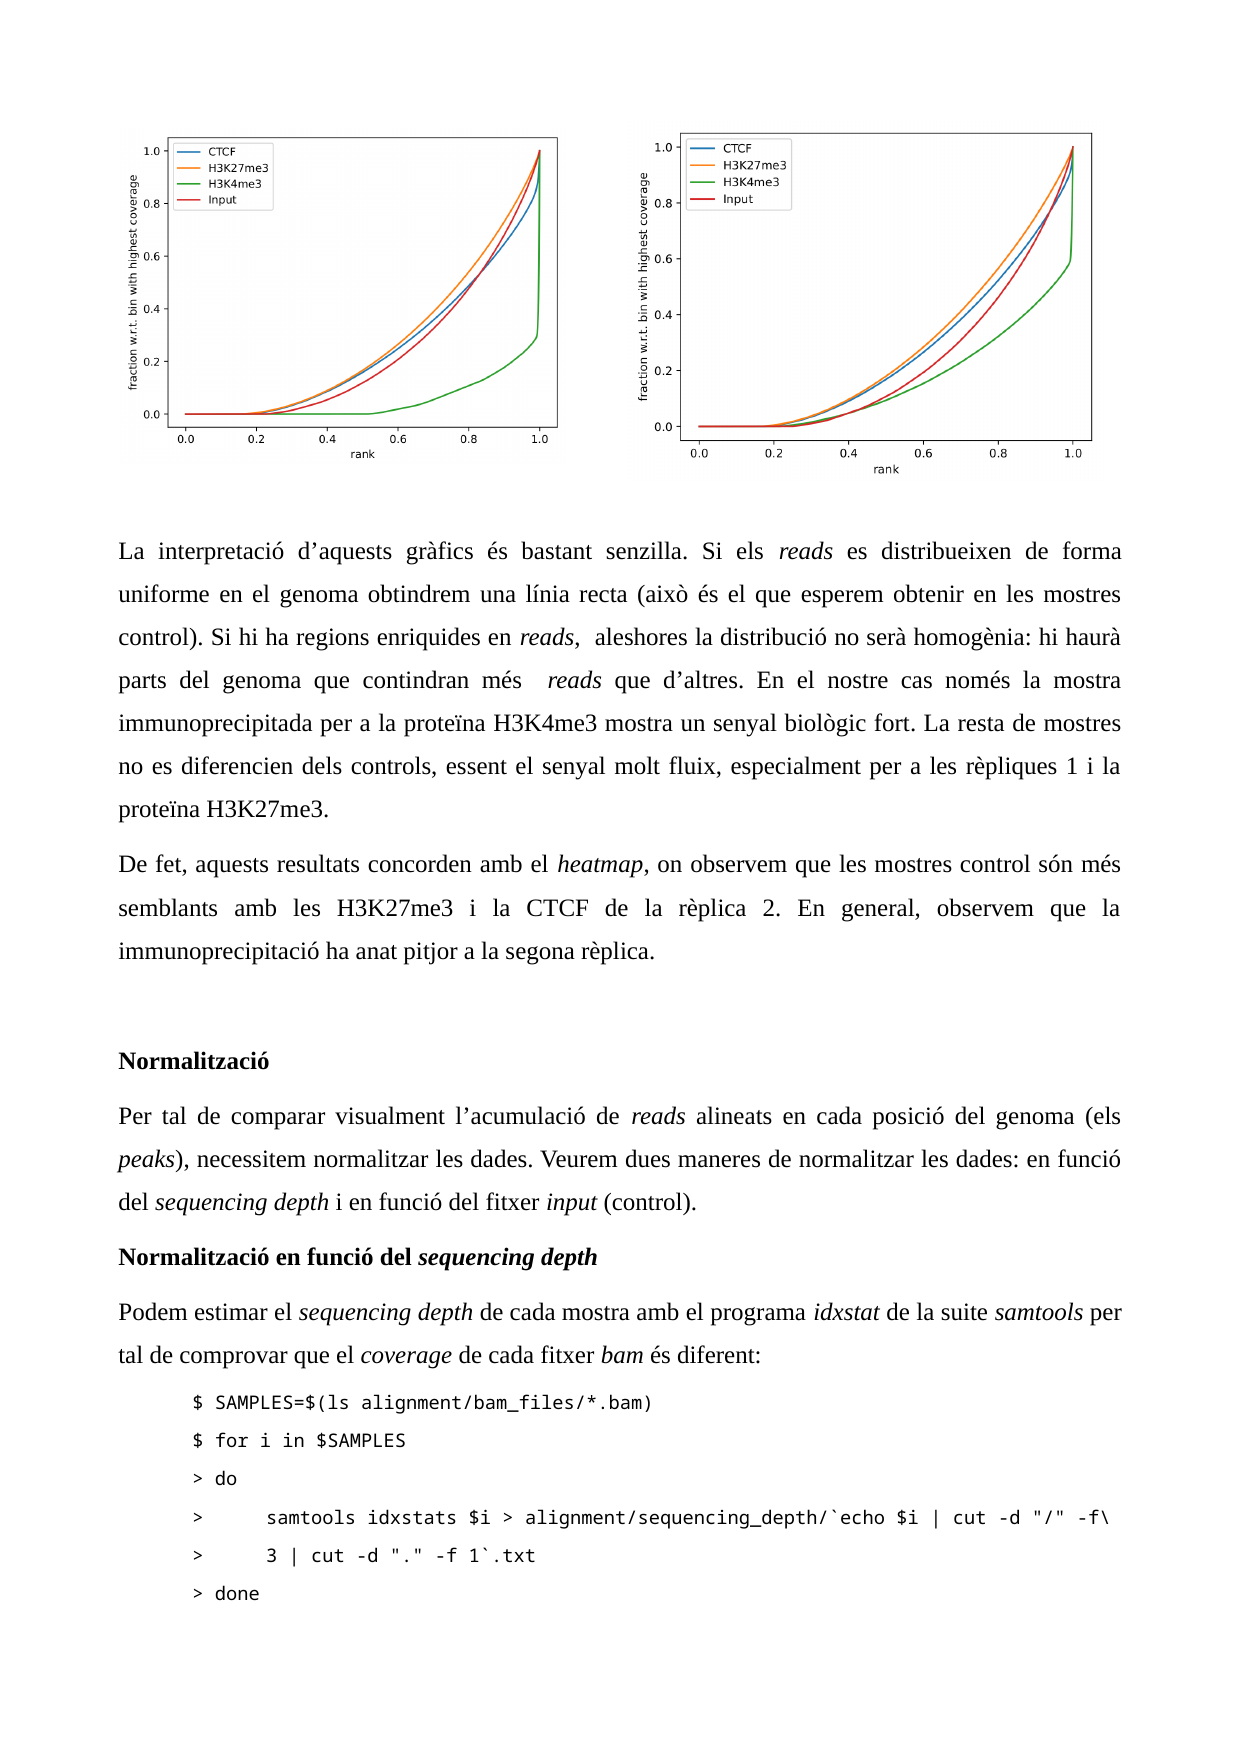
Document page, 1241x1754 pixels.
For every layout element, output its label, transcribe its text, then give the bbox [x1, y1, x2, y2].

text De fet, aquests resultats concorden amb el heatmap, on observem que les mostres control són més semblants amb les H3K27me3 i la CTCF de la rèplica 2. En general, observem que la immunoprecipitació ha anat pitjor a la segona rèplica. [118, 849, 1122, 964]
text $ SAMPLES=$(ls alignment/bam_files/*.bam) [118, 1389, 1122, 1415]
text Normalització en funció del sequencing depth [118, 1242, 1122, 1271]
text Podem estimar el sequencing depth de cada mostra amb el programa idxstat de la suite samtools per tal de comprovar que el coverage de cada fitxer bam és diferent: [118, 1297, 1122, 1369]
text Per tal de comparar visualment l’acumulació de reads alineats en cada posició del genoma (els peaks), necessitem normalitzar les dades. Veurem dues maneres de normalitzar les dades: en funció del sequencing depth i en funció del fitxer input (control). [118, 1101, 1122, 1216]
text La interpretació d’aquests gràfics és bastant senzilla. Si els reads es distribueixen de forma uniforme en el genoma obtindrem una línia recta (això és el que esperem obtenir en les mostres control). Si hi ha regions enriquides en reads, aleshores la distribució no serà homogènia: hi haurà parts del genoma que contindran més reads que d’altres. En el nostre cas només la mostra immunoprecipitada per a la proteïna H3K4me3 mostra un senyal biològic fort. La resta de mostres no es diferencien dels controls, essent el senyal molt fluix, especialment per a les rèpliques 1 i la proteïna H3K27me3. [118, 536, 1122, 823]
text > samtools idxstats $i > alignment/sequencing_depth/`echo $i | cut -d "/" -f\ > 3 | cut -d "." -f 1`.txt [118, 1504, 1122, 1568]
picture [626, 118, 1104, 481]
text > done [118, 1580, 1122, 1606]
picture [118, 127, 568, 464]
text Normalització [118, 1046, 1122, 1074]
text $ for i in $SAMPLES [118, 1427, 1122, 1453]
text > do [118, 1466, 1122, 1491]
